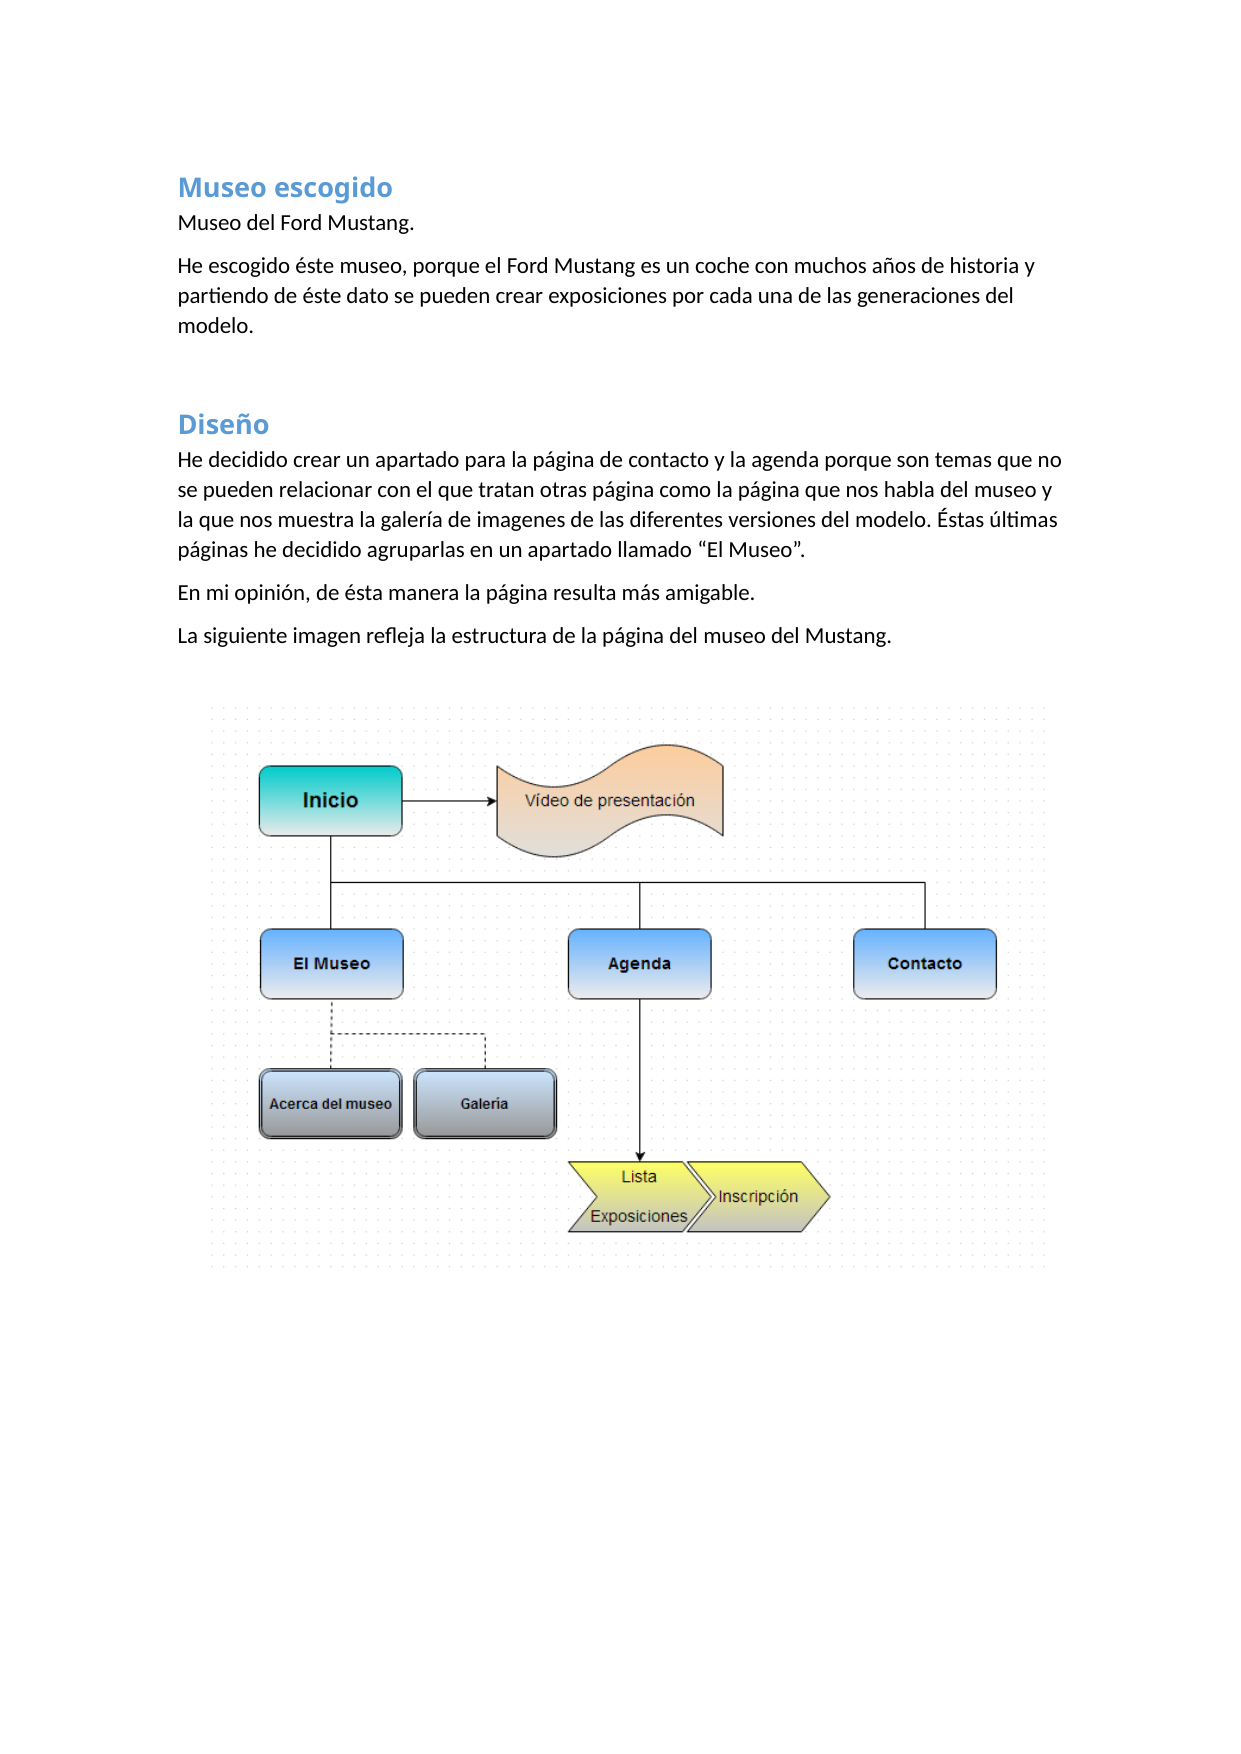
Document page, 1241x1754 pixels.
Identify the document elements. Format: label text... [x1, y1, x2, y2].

text He escogido éste museo, porque el Ford Mustang es un coche con muchos años de historia y partiendo de éste dato se pueden crear exposiciones por cada una de las generaciones del modelo. [177, 251, 1063, 339]
text Museo del Ford Mustang. [177, 208, 1063, 236]
text La siguiente imagen refleja la estructura de la página del museo del Mustang. [177, 621, 1063, 649]
text He decidido crear un apartado para la página de contacto y la agenda porque son temas que no se pueden relacionar con el que tratan otras página como la página que nos habla del museo y la que nos muestra la galería de imagenes de las diferentes versiones del modelo. Éstas últimas páginas he decidido agruparlas en un apartado llamado “El Museo”. [177, 445, 1063, 563]
text En mi opinión, de ésta manera la página resulta más amigable. [177, 578, 1063, 606]
subtitle Museo escogido [177, 168, 1063, 205]
subtitle Diseño [177, 405, 1063, 442]
